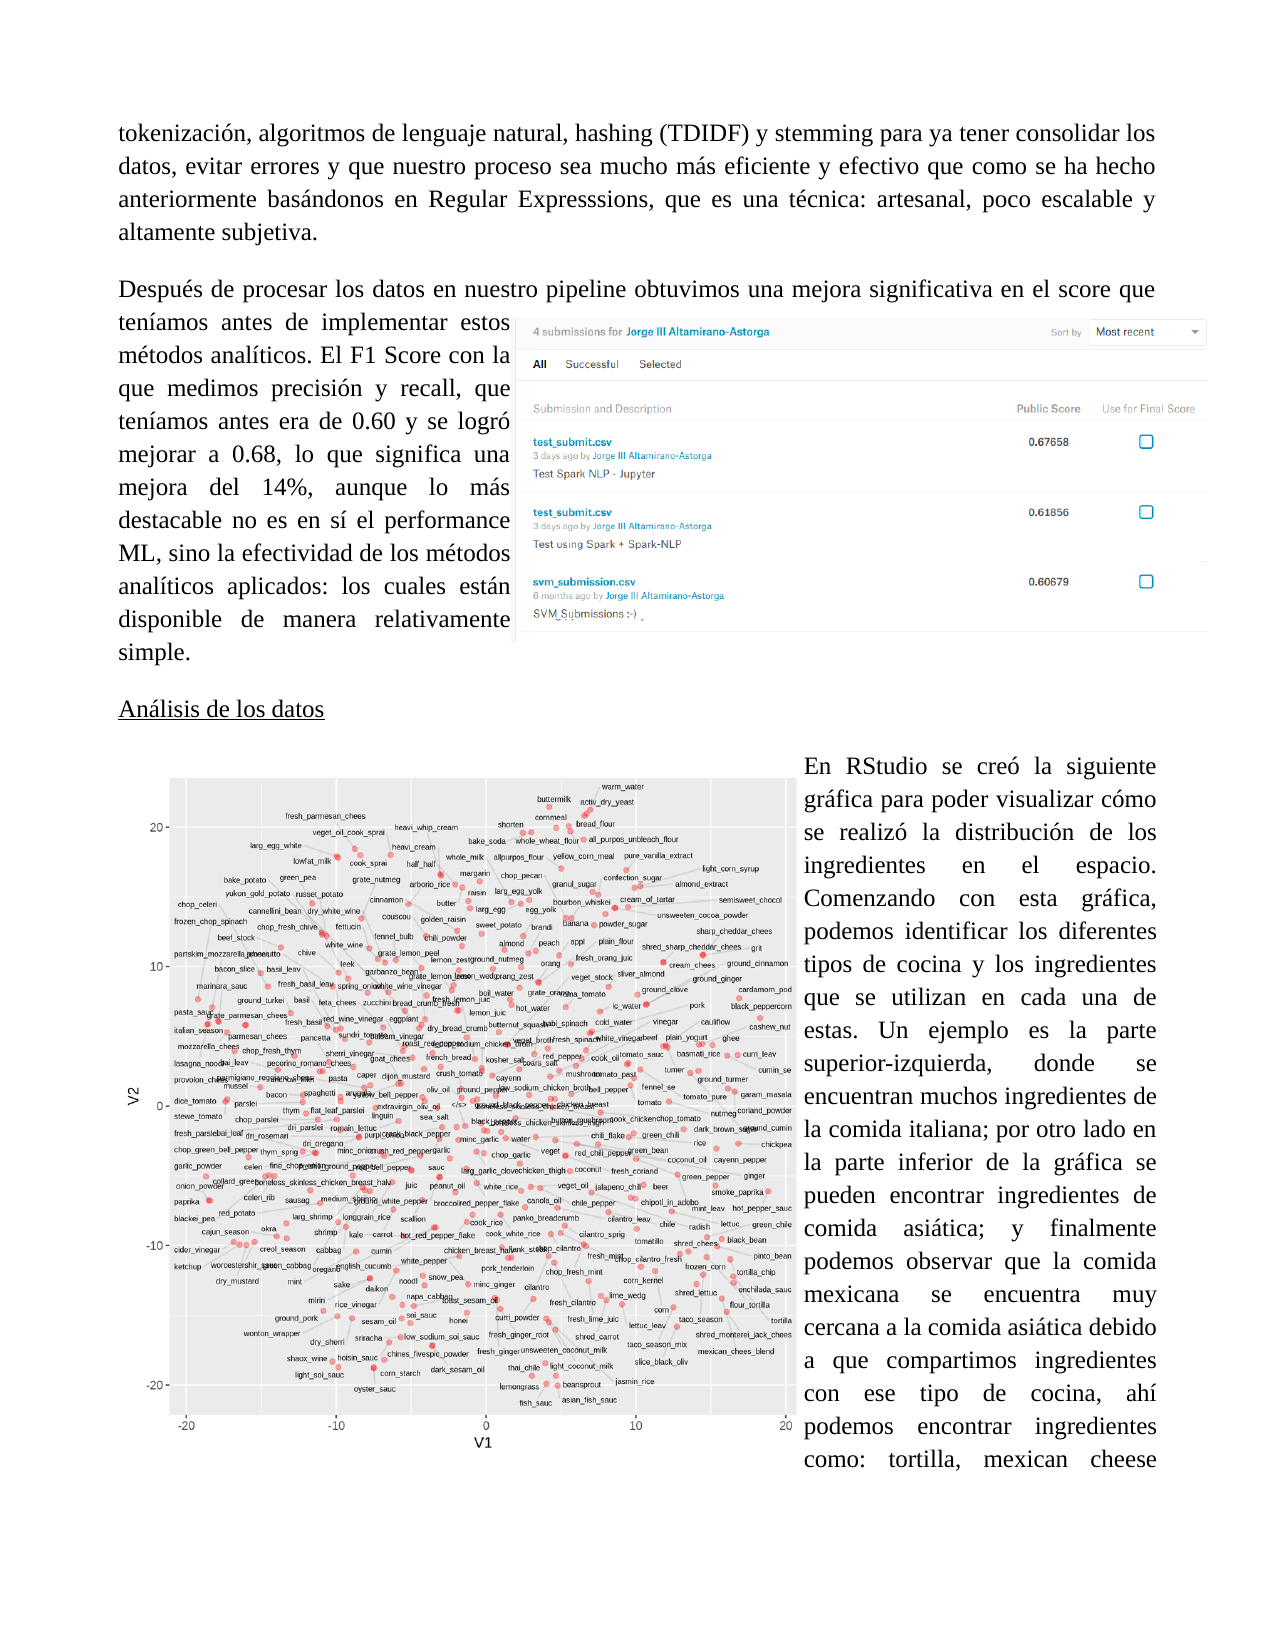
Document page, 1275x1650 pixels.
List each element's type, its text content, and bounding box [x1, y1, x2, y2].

picture [510, 318, 1208, 643]
text Análisis de los datos [118, 694, 1157, 723]
text En RStudio se creó la siguiente gráfica para poder visualizar cómo se realizó la distribución de los ingredientes en el espacio. Comenzando con esta gráfica, podemos identificar los diferentes tipos de cocina y los ingredientes que se utilizan en cada una de estas. Un ejemplo es la parte superior-izquierda, donde se encuentran muchos ingredientes de la comida italiana; por otro lado en la parte inferior de la gráfica se pueden encontrar ingredientes de comida asiática; y finalmente podemos observar que la comida mexicana se encuentra muy cercana a la comida asiática debido a que compartimos ingredientes con ese tipo de cocina, ahí podemos encontrar ingredientes como: tortilla, mexican cheese [118, 751, 1157, 1473]
text Después de procesar los datos en nuestro pipeline obtuvimos una mejora significativa en el score que teníamos antes de implementar estos métodos analíticos. El F1 Score con la que medimos precisión y recall, que teníamos antes era de 0.60 y se logró mejorar a 0.68, lo que significa una mejora del 14%, aunque lo más destacable no es en sí el performance ML, sino la efectividad de los métodos analíticos aplicados: los cuales están disponible de manera relativamente simple. [118, 274, 1157, 666]
text tokenización, algoritmos de lenguaje natural, hashing (TDIDF) y stemming para ya tener consolidar los datos, evitar errores y que nuestro proceso sea mucho más eficiente y efectivo que como se ha hecho anteriormente basándonos en Regular Expresssions, que es una técnica: artesanal, poco escalable y altamente subjetiva. [118, 118, 1157, 246]
picture [120, 770, 804, 1455]
